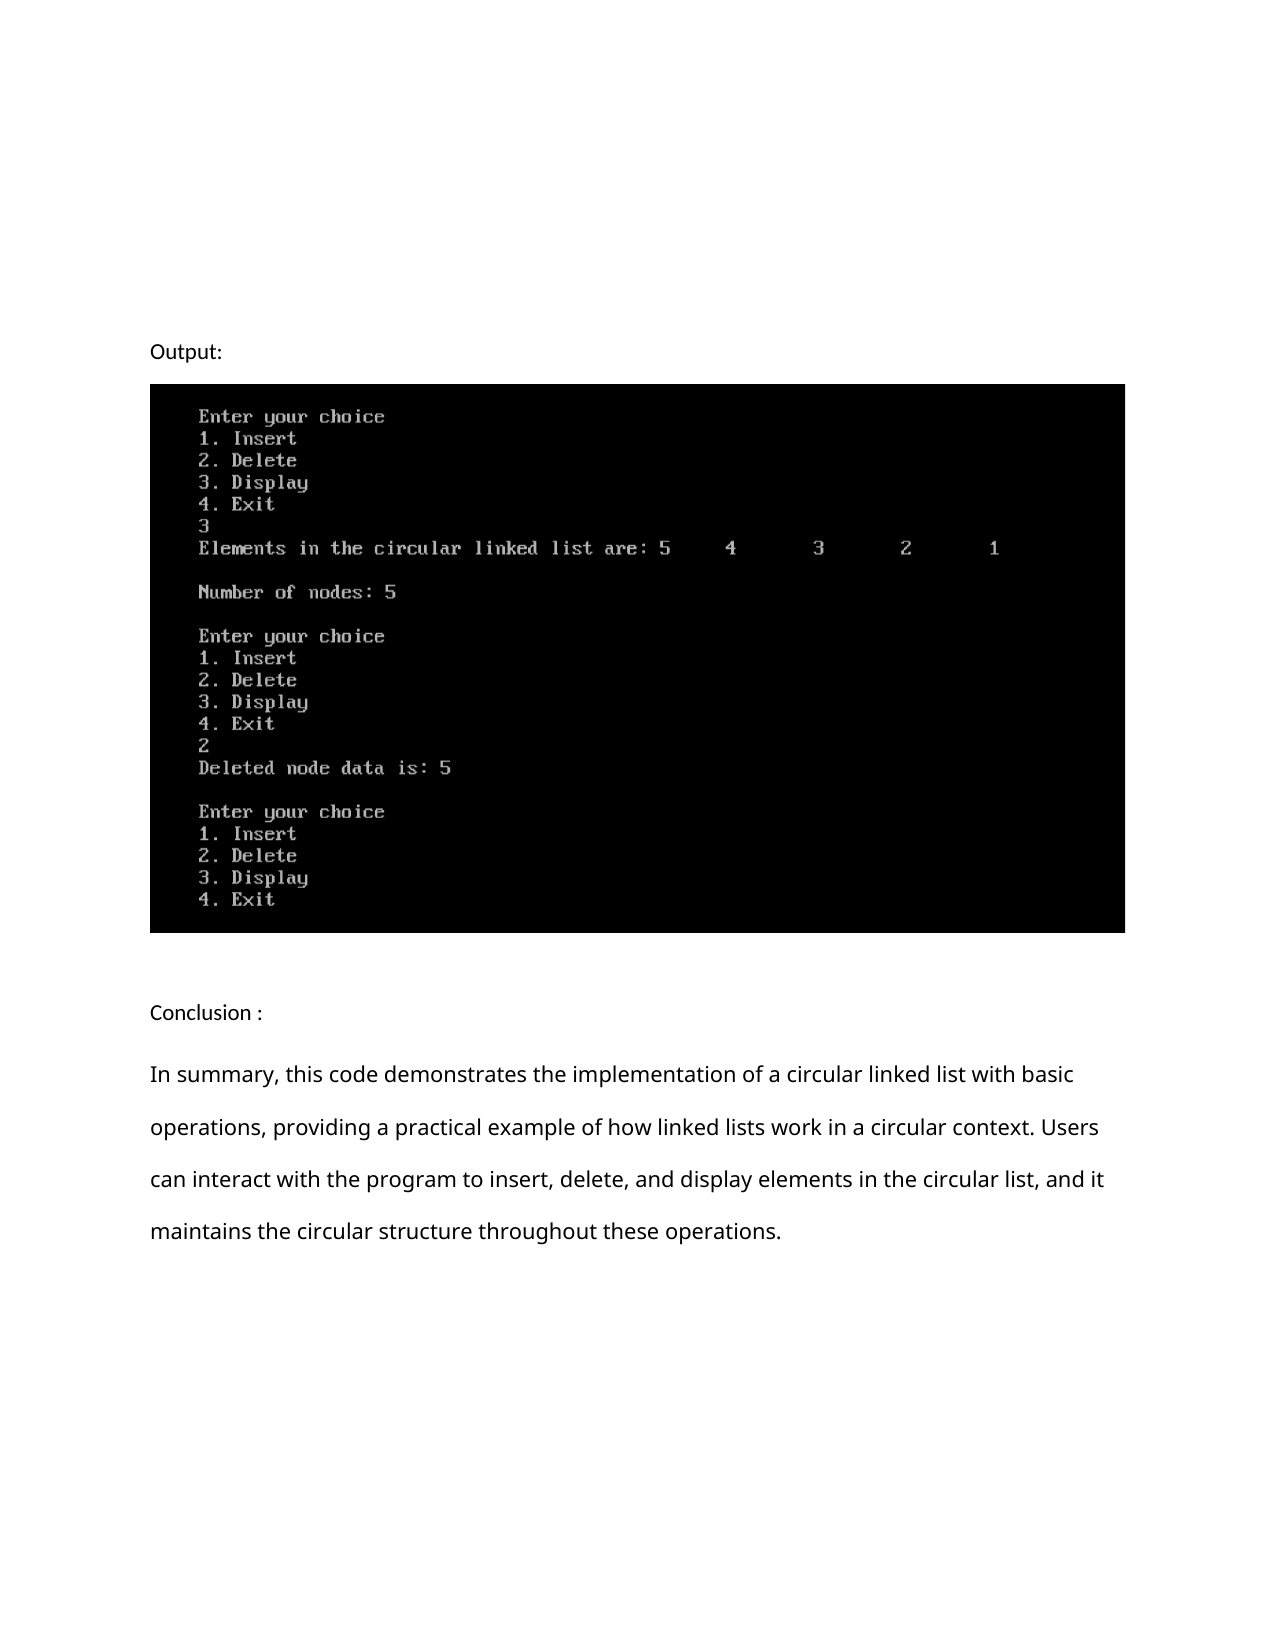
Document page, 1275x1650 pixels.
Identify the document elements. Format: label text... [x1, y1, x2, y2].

text Output: [150, 337, 1125, 366]
picture [150, 384, 1125, 933]
text Conclusion : [150, 998, 1125, 1026]
text In summary, this code demonstrates the implementation of a circular linked list with basic operations, providing a practical example of how linked lists work in a circular context. Users can interact with the program to insert, delete, and display elements in the circular list, and it maintains the circular structure throughout these operations. [150, 1059, 1125, 1246]
